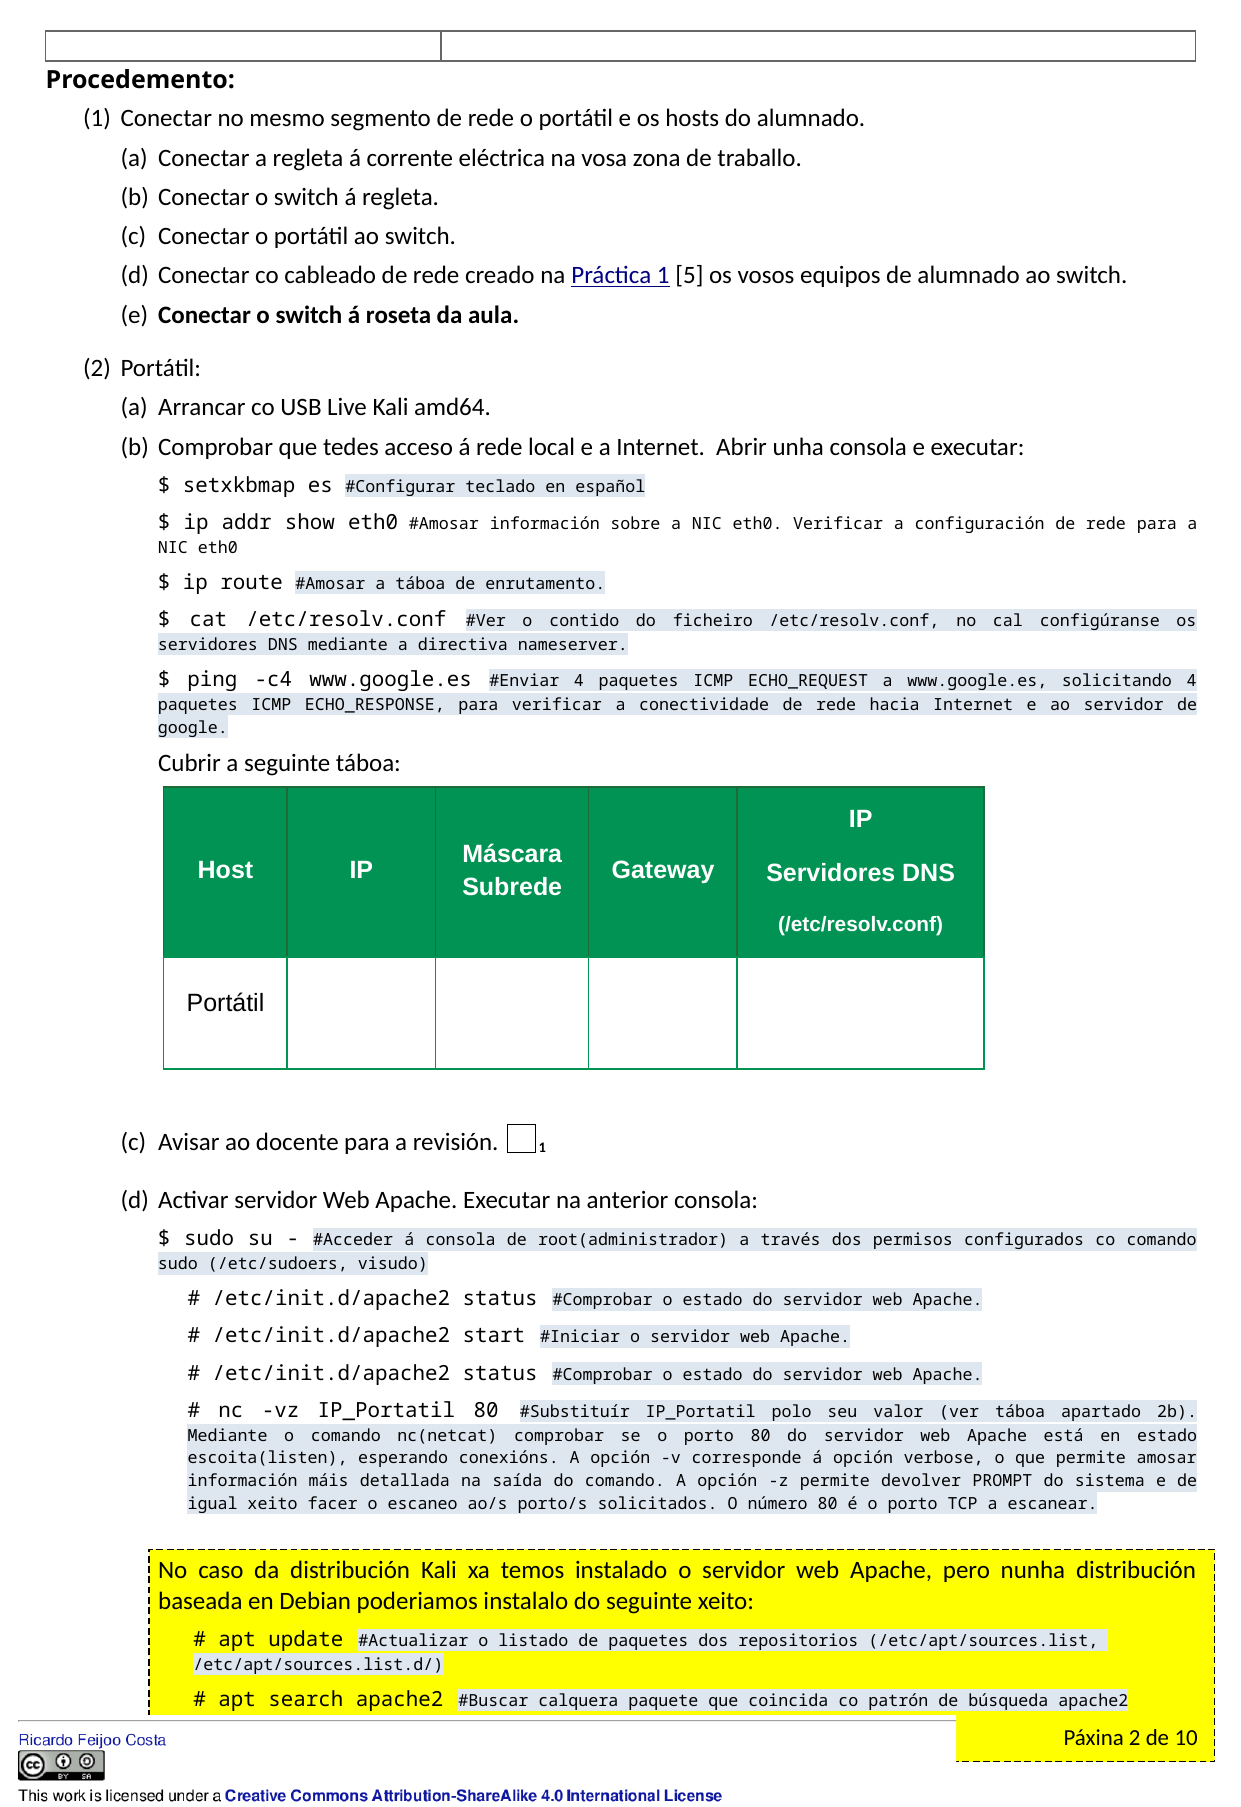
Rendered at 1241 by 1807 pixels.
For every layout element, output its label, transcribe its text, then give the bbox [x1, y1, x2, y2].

table_cell [436, 958, 588, 1068]
table_header Host [164, 788, 286, 956]
list # nc -vz IP_Portatil 80 #Substituír IP_Portatil polo seu valor (ver táboa apartado 2b). Mediante o comando nc(netcat) comprobar se o porto 80 do servidor web Apache está en estado escoita(listen), esperando conexións. A opción -v corresponde á opción verbose, o que permite amosar información máis detallada na saída do comando. A opción -z permite devolver PROMPT do sistema e de igual xeito facer o escaneo ao/s porto/s solicitados. O número 80 é o porto TCP a escanear. [152, 1395, 1197, 1514]
list Conectar co cableado de rede creado na Práctica 1 [5] os vosos equipos de alumnado ao switch. [120, 260, 1197, 290]
list Conectar o portátil ao switch. [120, 220, 1197, 251]
list # apt update #Actualizar o listado de paquetes dos repositorios (/etc/apt/sources.list, /etc/apt/sources.list.d/) [158, 1624, 1197, 1675]
list Portátil: [83, 352, 1197, 383]
list No caso da distribución Kali xa temos instalado o servidor web Apache, pero nunha distribución baseada en Debian poderiamos instalalo do seguinte xeito: [120, 1554, 1197, 1616]
table_header IP Servidores DNS (/etc/resolv.conf) [738, 788, 983, 956]
table_cell [288, 958, 435, 1068]
table_cell Portátil [164, 958, 286, 1068]
list Conectar a regleta á corrente eléctrica na vosa zona de traballo. [120, 142, 1197, 172]
list Cubrir a seguinte táboa: [120, 747, 1197, 777]
table_cell [589, 958, 736, 1068]
list # /etc/init.d/apache2 status #Comprobar o estado do servidor web Apache. [152, 1283, 1197, 1312]
list Activar servidor Web Apache. Executar na anterior consola: [120, 1184, 1197, 1215]
list Conectar o switch á roseta da aula. [120, 299, 1197, 329]
list Conectar o switch á regleta. [120, 181, 1197, 212]
table_cell [442, 32, 1195, 60]
table_header Gateway [589, 788, 736, 956]
list $ sudo su - #Acceder á consola de root(administrador) a través dos permisos configurados co comando sudo (/etc/sudoers, visudo) [122, 1223, 1197, 1275]
list Avisar ao docente para a revisión. 1 [120, 1126, 1197, 1157]
text Procedemento: [45, 62, 1197, 96]
list Arrancar co USB Live Kali amd64. [120, 391, 1197, 422]
list $ ip addr show eth0 #Amosar información sobre a NIC eth0. Verificar a configuración de rede para a NIC eth0 [122, 507, 1197, 558]
list # apt search apache2 #Buscar calquera paquete que coincida co patrón de búsqueda apache2 [158, 1684, 1197, 1713]
list Comprobar que tedes acceso á rede local e a Internet. Abrir unha consola e executar: [120, 431, 1197, 461]
list $ ping -c4 www.google.es #Enviar 4 paquetes ICMP ECHO_REQUEST a www.google.es, solicitando 4 paquetes ICMP ECHO_RESPONSE, para verificar a conectividade de rede hacia Internet e ao servidor de google. [122, 664, 1197, 738]
list Conectar no mesmo segmento de rede o portátil e os hosts do alumnado. [83, 103, 1197, 133]
list $ ip route #Amosar a táboa de enrutamento. [122, 567, 1197, 595]
picture [8, 1715, 957, 1806]
list $ cat /etc/resolv.conf #Ver o contido do ficheiro /etc/resolv.conf, no cal configúranse os servidores DNS mediante a directiva nameserver. [122, 604, 1197, 655]
list # /etc/init.d/apache2 start #Iniciar o servidor web Apache. [152, 1321, 1197, 1349]
table_cell [738, 958, 983, 1068]
table_header Máscara Subrede [436, 788, 588, 956]
list # /etc/init.d/apache2 status #Comprobar o estado do servidor web Apache. [152, 1358, 1197, 1386]
table_cell [46, 32, 440, 60]
table_header IP [288, 788, 435, 956]
list $ setxkbmap es #Configurar teclado en español [122, 470, 1197, 498]
